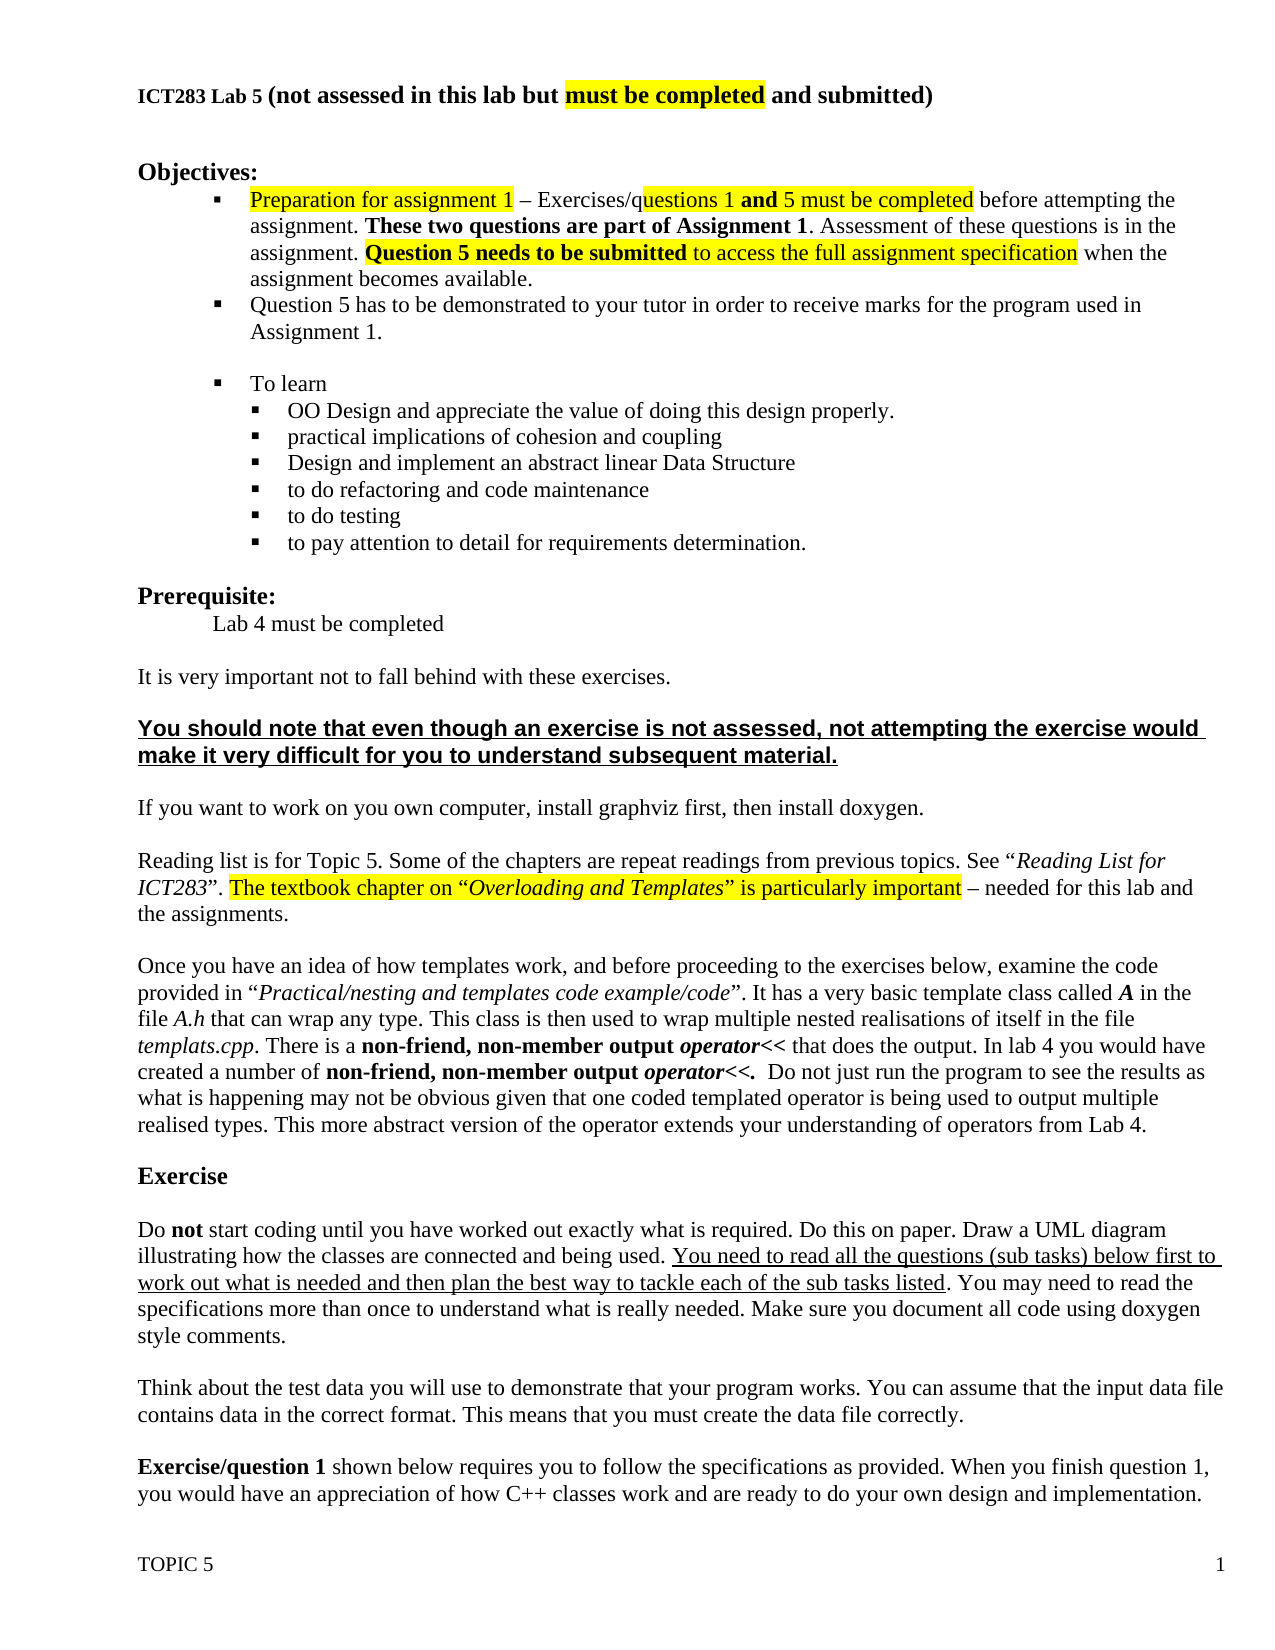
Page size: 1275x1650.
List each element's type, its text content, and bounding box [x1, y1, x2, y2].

text Lab 4 must be completed [212, 610, 1226, 636]
list OO Design and appreciate the value of doing this design properly. [250, 397, 1226, 423]
list practical implications of cohesion and coupling [250, 423, 1226, 449]
list to pay attention to detail for requirements determination. [250, 528, 1226, 555]
list Design and implement an abstract linear Data Structure [250, 449, 1226, 476]
list To learn [212, 370, 1226, 397]
text Prerequisite: [137, 581, 1226, 610]
list to do refactoring and code maintenance [250, 476, 1226, 502]
list Question 5 has to be demonstrated to your tutor in order to receive marks for the program used in Assignment 1. [212, 291, 1226, 344]
text Exercise/question 1 shown below requires you to follow the specifications as provided. When you finish question 1, you would have an appreciation of how C++ classes work and are ready to do your own design and implementation. [137, 1453, 1226, 1506]
text It is very important not to fall behind with these exercises. [137, 663, 1226, 689]
text You should note that even though an exercise is not assessed, not attempting the exercise would make it very difficult for you to understand subsequent material. [137, 715, 1226, 768]
list Preparation for assignment 1 – Exercises/questions 1 and 5 must be completed before attempting the assignment. These two questions are part of Assignment 1. Assessment of these questions is in the assignment. Question 5 needs to be submitted to access the full assignment specification when the assignment becomes available. [212, 186, 1226, 291]
subtitle Exercise [137, 1161, 1226, 1190]
text Objectives: [137, 157, 1226, 186]
text If you want to work on you own computer, install graphviz first, then install doxygen. [137, 794, 1226, 821]
text Think about the test data you will use to demonstrate that your program works. You can assume that the input data file contains data in the correct format. This means that you must create the data file correctly. [137, 1374, 1226, 1427]
list to do testing [250, 502, 1226, 528]
text Once you have an idea of how templates work, and before proceeding to the exercises below, examine the code provided in “Practical/nesting and templates code example/code”. It has a very basic template class called A in the file A.h that can wrap any type. This class is then used to wrap multiple nested realisations of itself in the file templats.cpp. There is a non-friend, non-member output operator<< that does the output. In lab 4 you would have created a number of non-friend, non-member output operator<<. Do not just run the program to see the results as what is happening may not be obvious given that one coded templated operator is being used to output multiple realised types. This more abstract version of the operator extends your understanding of operators from Lab 4. [137, 953, 1226, 1137]
subtitle ICT283 Lab 5 (not assessed in this lab but must be completed and submitted) [137, 80, 1226, 109]
text Reading list is for Topic 5. Some of the chapters are repeat readings from previous topics. See “Reading List for ICT283”. The textbook chapter on “Overloading and Templates” is particularly important – needed for this lab and the assignments. [137, 847, 1226, 926]
text Do not start coding until you have worked out exactly what is required. Do this on paper. Draw a UML diagram illustrating how the classes are connected and being used. You need to read all the questions (sub tasks) below first to work out what is needed and then plan the best way to tackle each of the sub tasks listed. You may need to read the specifications more than once to understand what is really needed. Make sure you document all code using doxygen style comments. [137, 1216, 1226, 1348]
